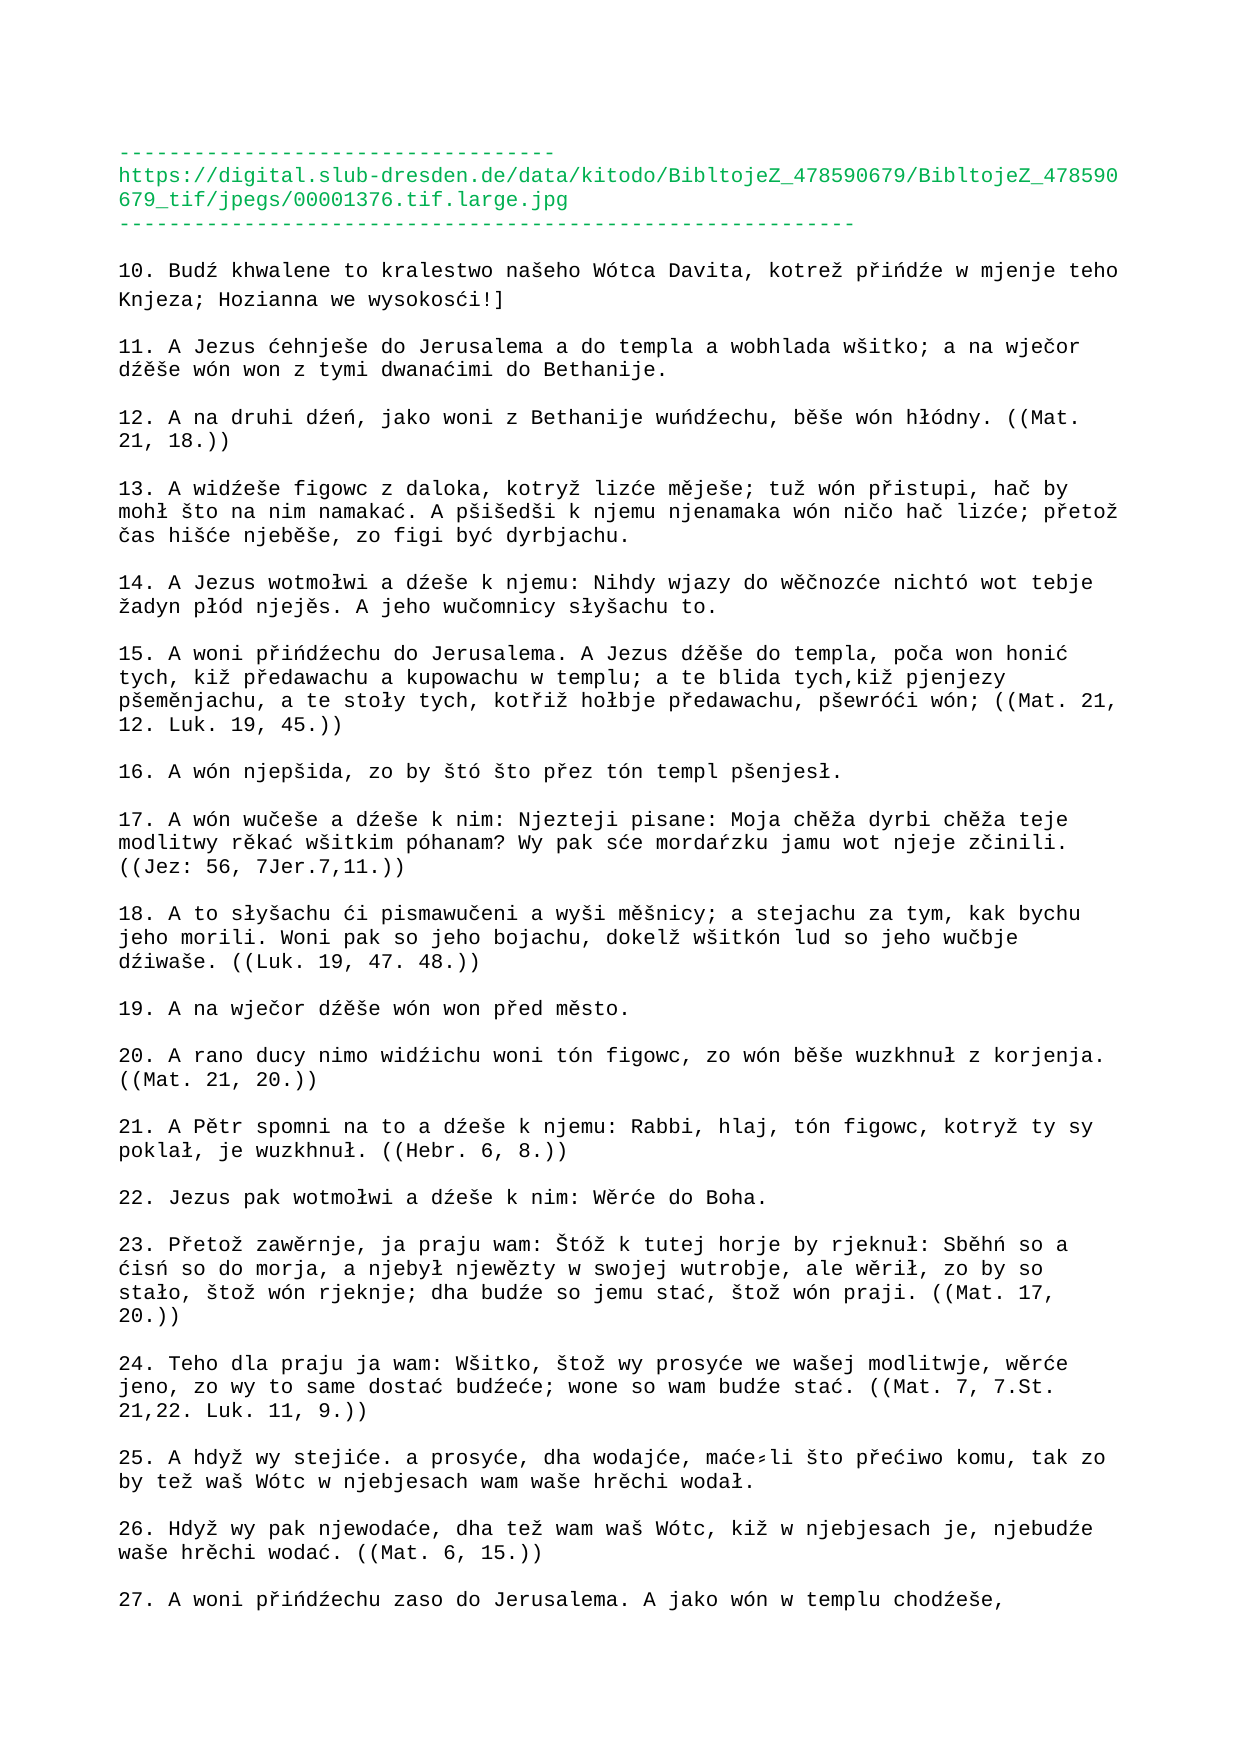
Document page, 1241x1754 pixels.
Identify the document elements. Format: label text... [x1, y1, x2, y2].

text 17. A wón wučeše a dźeše k nim: Njezteji pisane: Moja chěža dyrbi chěža teje modlitwy rěkać wšitkim póhanam? Wy pak sće mordaŕzku jamu wot njeje zčinili. ((Jez: 56, 7Jer.7,11.)) [118, 809, 1122, 880]
text 16. A wón njepšida, zo by štó što přez tón templ pšenjesł. [118, 761, 1122, 785]
text 26. Hdyž wy pak njewodaće, dha tež wam waš Wótc, kiž w njebjesach je, njebudźe waše hrěchi wodać. ((Mat. 6, 15.)) [118, 1518, 1122, 1565]
text 14. A Jezus wotmołwi a dźeše k njemu: Nihdy wjazy do wěčnozće nichtó wot tebje žadyn płód njejěs. A jeho wučomnicy słyšachu to. [118, 572, 1122, 619]
text 10. Budź khwalene to kralestwo našeho Wótca Davita, kotrež přińdźe w mjenje teho Knjeza; Hozianna we wysokosći!] [118, 260, 1122, 312]
text 18. A to słyšachu ći pismawučeni a wyši měšnicy; a stejachu za tym, kak bychu jeho morili. Woni pak so jeho bojachu, dokelž wšitkón lud so jeho wučbje dźiwaše. ((Luk. 19, 47. 48.)) [118, 903, 1122, 974]
text ----------------------------------- https://digital.slub-dresden.de/data/kitodo/BibltojeZ_478590679/BibltojeZ_478590679_tif/jpegs/00001376.tif.large.jpg ----------------------------------------------------------- [118, 142, 1122, 236]
text 12. A na druhi dźeń, jako woni z Bethanije wuńdźechu, běše wón hłódny. ((Mat. 21, 18.)) [118, 407, 1122, 454]
text 27. A woni přińdźechu zaso do Jerusalema. A jako wón w templu chodźeše, [118, 1589, 1122, 1613]
text 22. Jezus pak wotmołwi a dźeše k nim: Wěrće do Boha. [118, 1187, 1122, 1211]
text 13. A widźeše figowc z daloka, kotryž lizće měješe; tuž wón přistupi, hač by mohł što na nim namakać. A pšišedši k njemu njenamaka wón ničo hač lizće; přetož čas hišće njeběše, zo figi być dyrbjachu. [118, 478, 1122, 549]
text 23. Přetož zawěrnje, ja praju wam: Štóž k tutej horje by rjeknuł: Sběhń so a ćisń so do morja, a njebył njewězty w swojej wutrobje, ale wěrił, zo by so stało, štož wón rjeknje; dha budźe so jemu stać, štož wón praji. ((Mat. 17, 20.)) [118, 1234, 1122, 1329]
text 15. A woni přińdźechu do Jerusalema. A Jezus dźěše do templa, poča won honić tych, kiž předawachu a kupowachu w templu; a te blida tych,kiž pjenjezy pšeměnjachu, a te stoły tych, kotřiž hołbje předawachu, pšewróći wón; ((Mat. 21, 12. Luk. 19, 45.)) [118, 643, 1122, 738]
text 20. A rano ducy nimo widźichu woni tón figowc, zo wón běše wuzkhnuł z korjenja. ((Mat. 21, 20.)) [118, 1045, 1122, 1092]
text 25. A hdyž wy stejiće. a prosyće, dha wodajće, maće⸗li što přećiwo komu, tak zo by tež waš Wótc w njebjesach wam waše hrěchi wodał. [118, 1447, 1122, 1494]
text 19. A na wječor dźěše wón won před město. [118, 998, 1122, 1022]
text 11. A Jezus ćehnješe do Jerusalema a do templa a wobhlada wšitko; a na wječor dźěše wón won z tymi dwanaćimi do Bethanije. [118, 336, 1122, 383]
text 21. A Pětr spomni na to a dźeše k njemu: Rabbi, hlaj, tón figowc, kotryž ty sy poklał, je wuzkhnuł. ((Hebr. 6, 8.)) [118, 1116, 1122, 1163]
text 24. Teho dla praju ja wam: Wšitko, štož wy prosyće we wašej modlitwje, wěrće jeno, zo wy to same dostać budźeće; wone so wam budźe stać. ((Mat. 7, 7.St. 21,22. Luk. 11, 9.)) [118, 1353, 1122, 1423]
